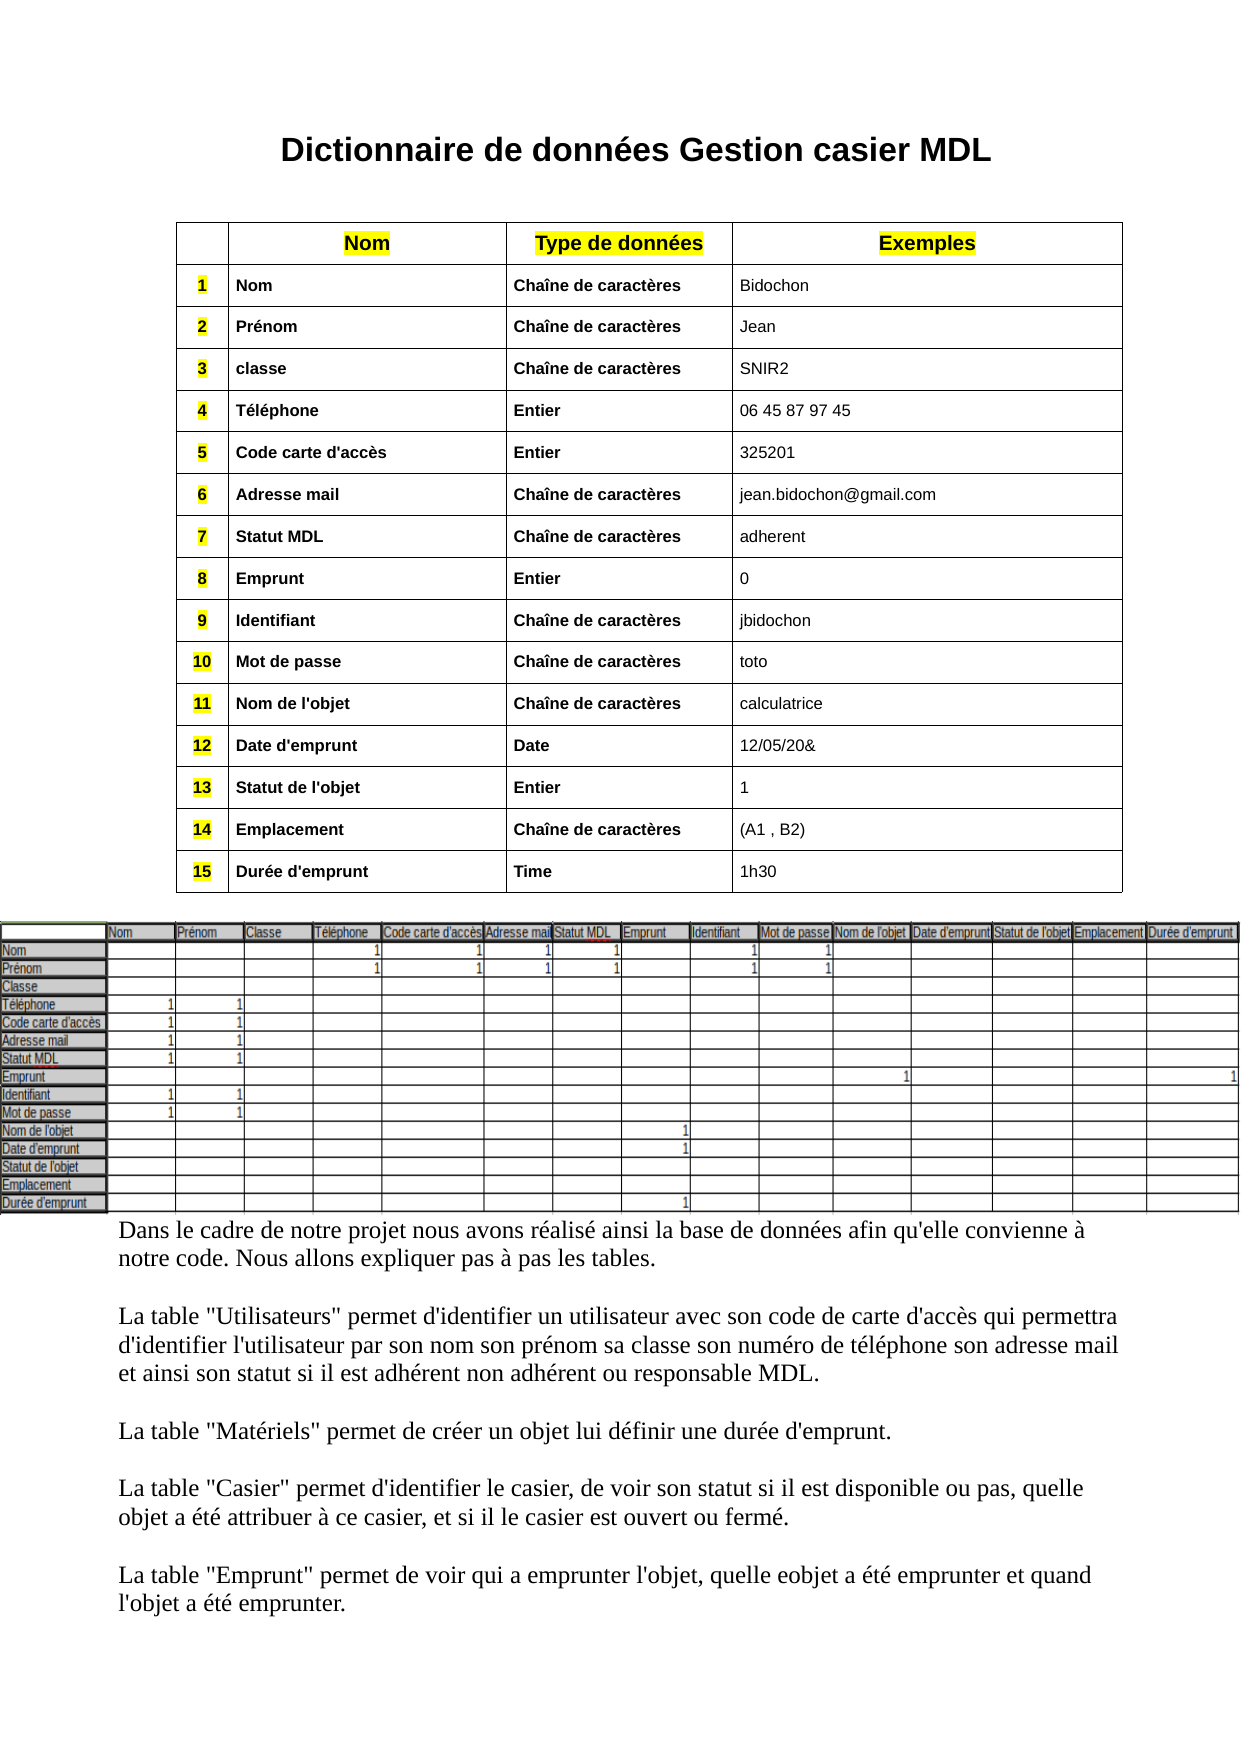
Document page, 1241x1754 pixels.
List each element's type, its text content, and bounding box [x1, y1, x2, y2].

text La table "Utilisateurs" permet d'identifier un utilisateur avec son code de carte d'accès qui permettra d'identifier l'utilisateur par son nom son prénom sa classe son numéro de téléphone son adresse mail et ainsi son statut si il est adhérent non adhérent ou responsable MDL. [118, 1301, 1122, 1387]
table_cell Entier [507, 558, 732, 599]
table_cell SNIR2 [733, 349, 1122, 389]
table_cell 10 [177, 642, 228, 683]
table_cell 9 [177, 600, 228, 641]
table_cell Statut MDL [229, 516, 506, 557]
table_cell Entier [507, 391, 732, 431]
table_cell 11 [177, 684, 228, 724]
table_cell classe [229, 349, 506, 389]
table_cell Emplacement [229, 809, 506, 850]
table_cell Durée d'emprunt [229, 851, 506, 892]
table_cell Chaîne de caractères [507, 642, 732, 683]
table_cell Jean [733, 307, 1122, 348]
table_cell 5 [177, 432, 228, 473]
table_cell 6 [177, 474, 228, 515]
table_cell Identifiant [229, 600, 506, 641]
picture [0, 921, 1241, 1215]
table_cell jean.bidochon@gmail.com [733, 474, 1122, 515]
table_cell Date [507, 726, 732, 766]
table_cell 06 45 87 97 45 [733, 391, 1122, 431]
table_cell 15 [177, 851, 228, 892]
table_cell Code carte d'accès [229, 432, 506, 473]
table_cell Chaîne de caractères [507, 307, 732, 348]
table_cell Nom [229, 265, 506, 306]
table_cell 7 [177, 516, 228, 557]
table_cell Chaîne de caractères [507, 516, 732, 557]
table_cell Statut de l'objet [229, 767, 506, 808]
table_cell (A1 , B2) [733, 809, 1122, 850]
table_cell 13 [177, 767, 228, 808]
table_cell 4 [177, 391, 228, 431]
table_cell 3 [177, 349, 228, 389]
text La table "Matériels" permet de créer un objet lui définir une durée d'emprunt. [118, 1416, 1122, 1445]
table_cell Adresse mail [229, 474, 506, 515]
table_cell calculatrice [733, 684, 1122, 724]
table_cell 1h30 [733, 851, 1122, 892]
table_cell 325201 [733, 432, 1122, 473]
table_cell 2 [177, 307, 228, 348]
table_cell Bidochon [733, 265, 1122, 306]
table_cell 12/05/20& [733, 726, 1122, 766]
table_cell Prénom [229, 307, 506, 348]
subtitle Dictionnaire de données Gestion casier MDL [177, 130, 1122, 168]
table_cell Chaîne de caractères [507, 809, 732, 850]
table_cell toto [733, 642, 1122, 683]
table_cell 1 [177, 265, 228, 306]
table_cell adherent [733, 516, 1122, 557]
table_cell Mot de passe [229, 642, 506, 683]
table_cell Chaîne de caractères [507, 600, 732, 641]
text Dans le cadre de notre projet nous avons réalisé ainsi la base de données afin qu'elle convienne à notre code. Nous allons expliquer pas à pas les tables. [118, 1215, 1122, 1272]
table_cell jbidochon [733, 600, 1122, 641]
table_header Nom [229, 223, 506, 264]
table_cell 14 [177, 809, 228, 850]
table_cell Chaîne de caractères [507, 349, 732, 389]
table_cell 8 [177, 558, 228, 599]
table_cell 1 [733, 767, 1122, 808]
table_cell Téléphone [229, 391, 506, 431]
table_cell Time [507, 851, 732, 892]
table_header [177, 223, 228, 264]
text La table "Casier" permet d'identifier le casier, de voir son statut si il est disponible ou pas, quelle objet a été attribuer à ce casier, et si il le casier est ouvert ou fermé. [118, 1473, 1122, 1531]
table_cell Emprunt [229, 558, 506, 599]
text La table "Emprunt" permet de voir qui a emprunter l'objet, quelle eobjet a été emprunter et quand l'objet a été emprunter. [118, 1560, 1122, 1617]
table_cell Entier [507, 432, 732, 473]
table_cell Chaîne de caractères [507, 474, 732, 515]
table_cell Chaîne de caractères [507, 265, 732, 306]
table_cell Entier [507, 767, 732, 808]
table_cell Date d'emprunt [229, 726, 506, 766]
table_header Type de données [507, 223, 732, 264]
table_cell Chaîne de caractères [507, 684, 732, 724]
table_cell 0 [733, 558, 1122, 599]
table_cell Nom de l'objet [229, 684, 506, 724]
table_header Exemples [733, 223, 1122, 264]
table_cell 12 [177, 726, 228, 766]
